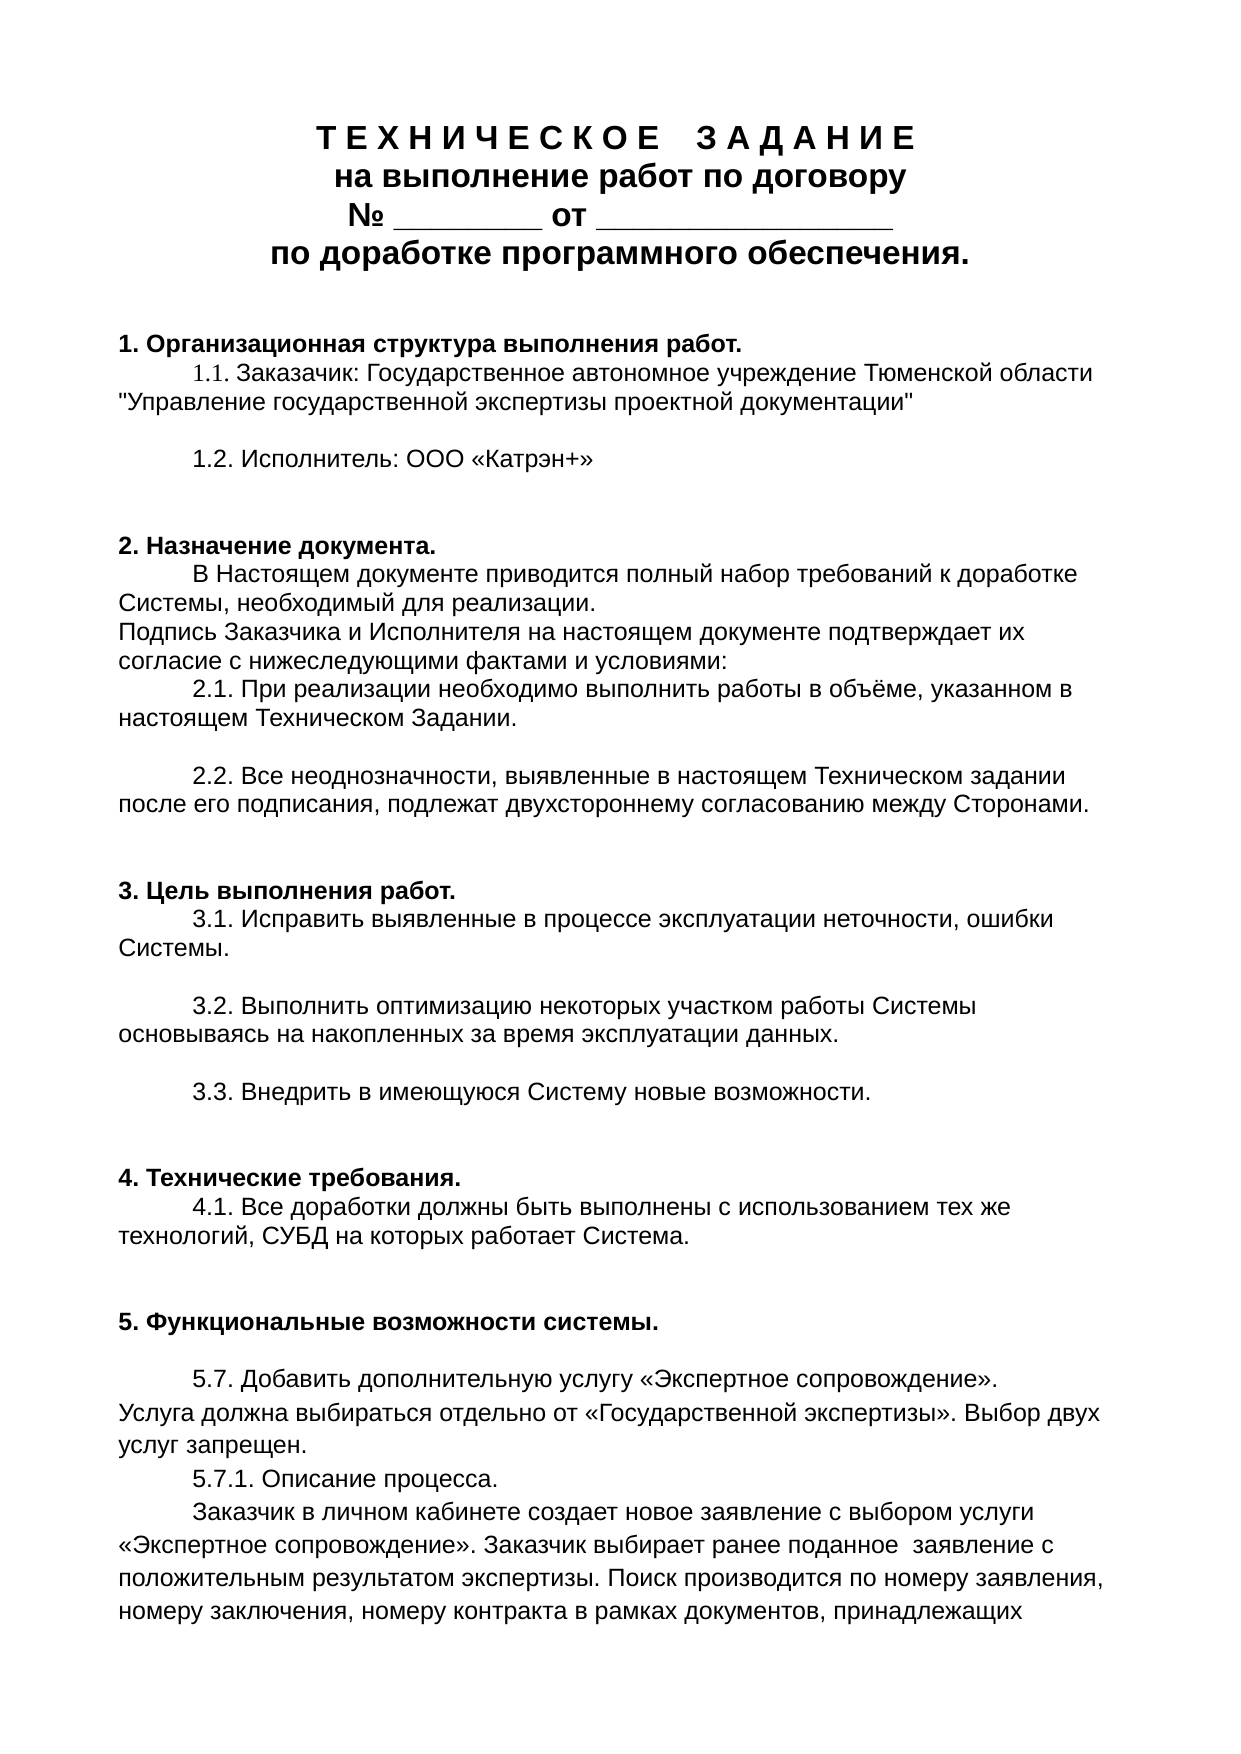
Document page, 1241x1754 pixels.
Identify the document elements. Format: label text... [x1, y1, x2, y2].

text 1.2. Исполнитель: ООО «Катрэн+» [118, 444, 1122, 473]
text 1. Организационная структура выполнения работ. [118, 329, 1122, 358]
text Т Е Х Н И Ч Е С К О Е З А Д А Н И Е [118, 118, 1122, 157]
text по доработке программного обеспечения. [118, 233, 1122, 272]
text 5.7.1. Описание процесса. [118, 1463, 1122, 1492]
text № ________ от ________________ [118, 195, 1122, 233]
text Услуга должна выбираться отдельно от «Государственной экспертизы». Выбор двух услуг запрещен. [118, 1397, 1122, 1459]
text В Настоящем документе приводится полный набор требований к доработке Системы, необходимый для реализации. [118, 559, 1122, 617]
text 3.3. Внедрить в имеющуюся Систему новые возможности. [118, 1077, 1122, 1106]
text 2.1. При реализации необходимо выполнить работы в объёме, указанном в настоящем Техническом Задании. [118, 674, 1122, 732]
text 2. Назначение документа. [118, 531, 1122, 559]
text 3.2. Выполнить оптимизацию некоторых участком работы Системы основываясь на накопленных за время эксплуатации данных. [118, 991, 1122, 1048]
text 2.2. Все неоднозначности, выявленные в настоящем Техническом задании после его подписания, подлежат двухстороннему согласованию между Сторонами. [83, 761, 1122, 818]
text Подпись Заказчика и Исполнителя на настоящем документе подтверждает их согласие с нижеследующими фактами и условиями: [118, 617, 1122, 674]
text 5. Функциональные возможности системы. [118, 1307, 1122, 1336]
text на выполнение работ по договору [118, 157, 1122, 195]
text 3. Цель выполнения работ. [118, 876, 1122, 904]
text 1.1. Заказачик: Государственное автономное учреждение Тюменской области "Управление государственной экспертизы проектной документации" [118, 358, 1122, 416]
text 5.7. Добавить дополнительную услугу «Экспертное сопровождение». [118, 1364, 1122, 1393]
text 4.1. Все доработки должны быть выполнены с использованием тех же технологий, СУБД на которых работает Система. [118, 1192, 1122, 1249]
text 4. Технические требования. [118, 1163, 1122, 1192]
text 3.1. Исправить выявленные в процессе эксплуатации неточности, ошибки Системы. [118, 904, 1122, 962]
text Заказчик в личном кабинете создает новое заявление с выбором услуги «Экспертное сопровождение». Заказчик выбирает ранее поданное заявление с положительным результатом экспертизы. Поиск производится по номеру заявления, номеру заключения, номеру контракта в рамках документов, принадлежащих [118, 1497, 1122, 1624]
